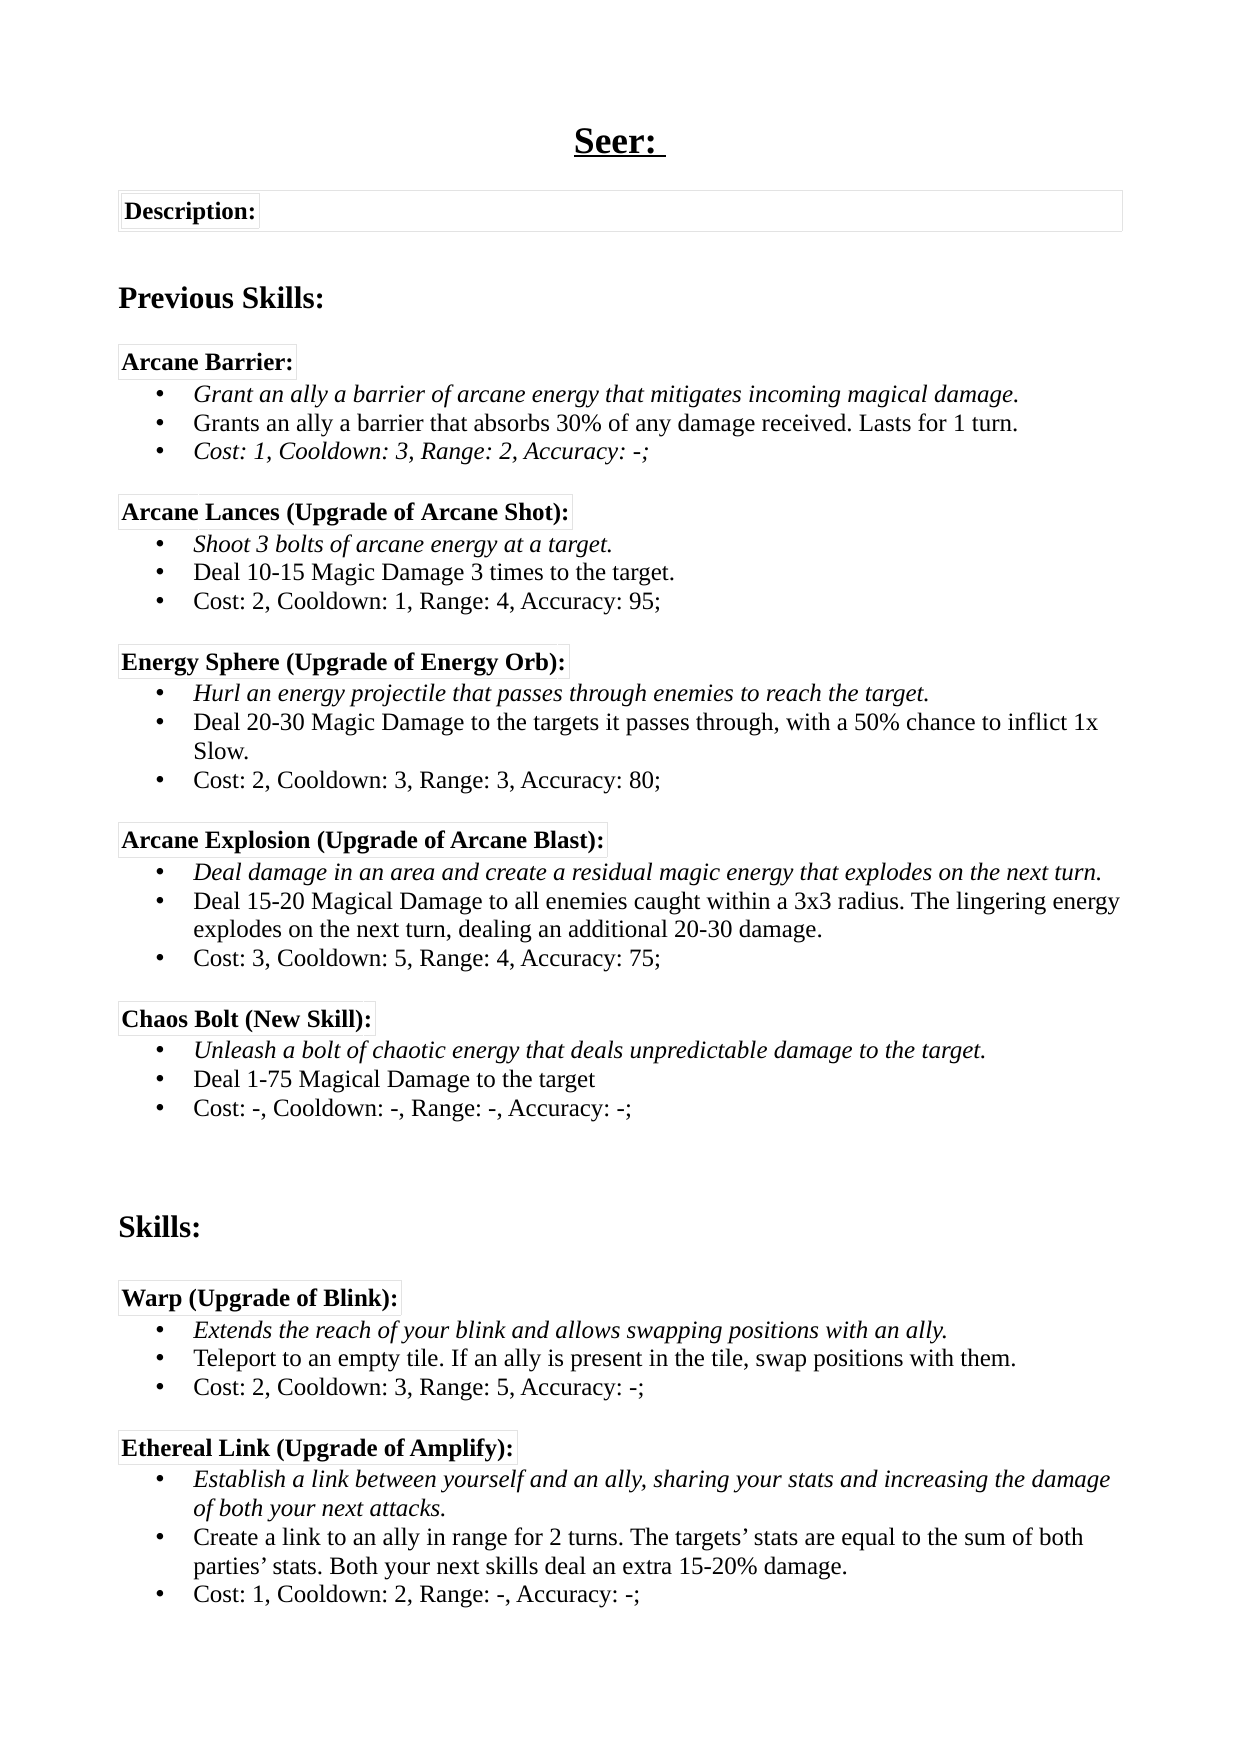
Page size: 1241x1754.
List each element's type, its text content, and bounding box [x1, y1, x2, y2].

list Shoot 3 bolts of arcane energy at a target. [156, 529, 1122, 557]
list Cost: -, Cooldown: -, Range: -, Accuracy: -; [156, 1093, 1122, 1122]
text Skills: [118, 1208, 1122, 1244]
list Cost: 1, Cooldown: 2, Range: -, Accuracy: -; [156, 1579, 1122, 1608]
list Extends the reach of your blink and allows swapping positions with an ally. [156, 1315, 1122, 1343]
text [518, 1430, 1122, 1464]
text [570, 644, 1122, 678]
text [402, 1280, 1122, 1315]
list Grants an ally a barrier that absorbs 30% of any damage received. Lasts for 1 turn. [156, 408, 1122, 436]
text Chaos Bolt (New Skill): [119, 1002, 375, 1035]
list Cost: 1, Cooldown: 3, Range: 2, Accuracy: -; [156, 436, 1122, 465]
list Deal 10-15 Magic Damage 3 times to the target. [156, 557, 1122, 586]
list Unleash a bolt of chaotic energy that deals unpredictable damage to the target. [156, 1036, 1122, 1064]
list Cost: 3, Cooldown: 5, Range: 4, Accuracy: 75; [156, 943, 1122, 972]
list Cost: 2, Cooldown: 3, Range: 3, Accuracy: 80; [156, 765, 1122, 793]
text Previous Skills: [118, 279, 1122, 315]
text [608, 822, 1122, 857]
text Energy Sphere (Upgrade of Energy Orb): [119, 645, 569, 678]
list Establish a link between yourself and an ally, sharing your stats and increasing the damage of both your next attacks. [156, 1464, 1122, 1522]
list Deal 1-75 Magical Damage to the target [156, 1064, 1122, 1093]
list Deal 15-20 Magical Damage to all enemies caught within a 3x3 radius. The lingering energy explodes on the next turn, dealing an additional 20-30 damage. [156, 886, 1122, 943]
list Create a link to an ally in range for 2 turns. The targets’ stats are equal to the sum of both parties’ stats. Both your next skills deal an extra 15-20% damage. [156, 1522, 1122, 1579]
text Arcane Lances (Upgrade of Arcane Shot): [119, 495, 572, 529]
text Description: [119, 191, 1122, 231]
text [297, 344, 1122, 379]
text Seer: [118, 118, 1122, 161]
list Deal damage in an area and create a residual magic energy that explodes on the next turn. [156, 857, 1122, 886]
list Hurl an energy projectile that passes through enemies to reach the target. [156, 678, 1122, 707]
list Cost: 2, Cooldown: 1, Range: 4, Accuracy: 95; [156, 586, 1122, 615]
list Deal 20-30 Magic Damage to the targets it passes through, with a 50% chance to inflict 1x Slow. [156, 707, 1122, 765]
list Cost: 2, Cooldown: 3, Range: 5, Accuracy: -; [156, 1372, 1122, 1401]
list Teleport to an empty tile. If an ally is present in the tile, swap positions with them. [156, 1343, 1122, 1372]
list Grant an ally a barrier of arcane energy that mitigates incoming magical damage. [156, 379, 1122, 408]
text [376, 1001, 1122, 1036]
text Warp (Upgrade of Blink): [119, 1281, 401, 1315]
text Arcane Barrier: [119, 345, 296, 379]
text Ethereal Link (Upgrade of Amplify): [119, 1431, 517, 1464]
text [573, 494, 1122, 529]
text Arcane Explosion (Upgrade of Arcane Blast): [119, 823, 607, 857]
